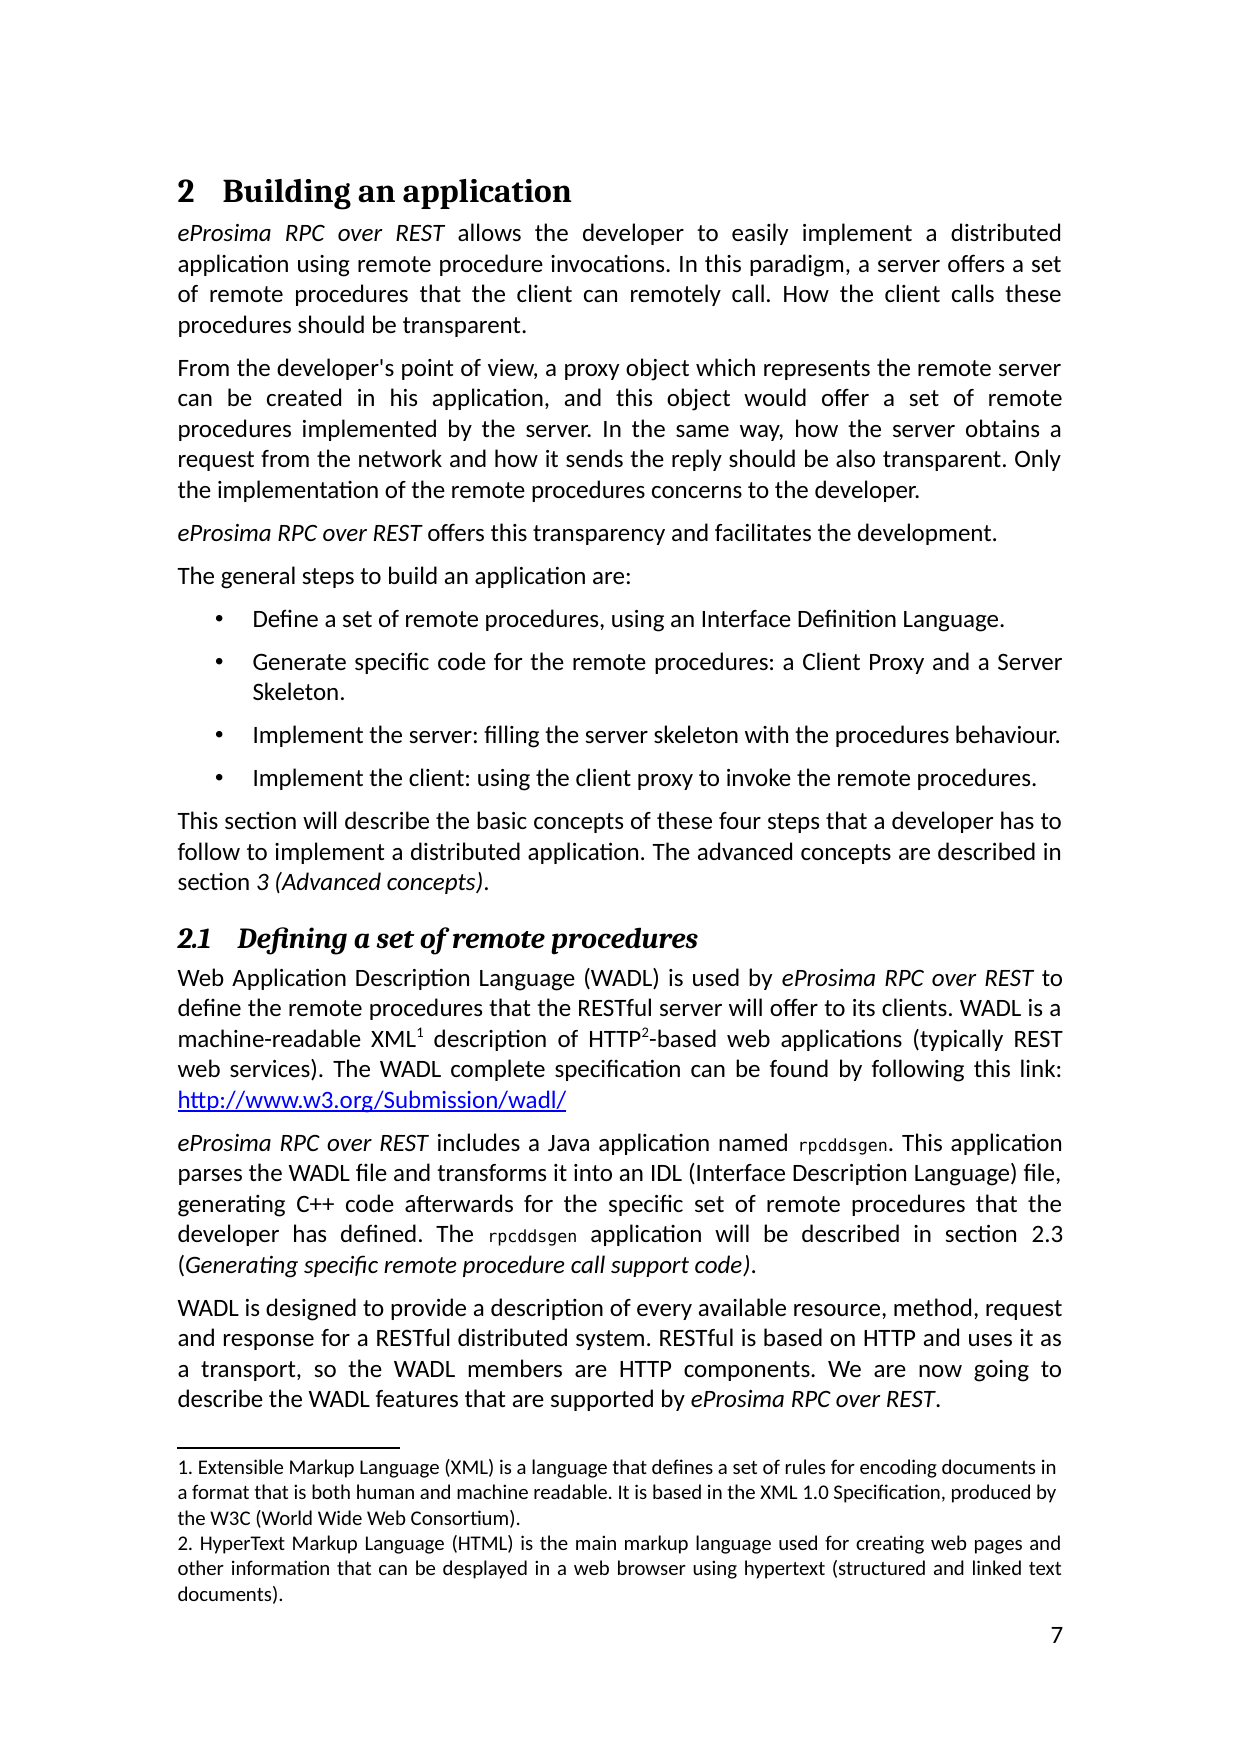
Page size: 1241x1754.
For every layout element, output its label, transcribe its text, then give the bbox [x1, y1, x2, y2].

text . HyperText Markup Language (HTML) is the main markup language used for creating web pages and other information that can be desplayed in a web browser using hypertext (structured and linked text documents). [177, 1530, 1063, 1606]
list Implement the server: filling the server skeleton with the procedures behaviour. [215, 719, 1063, 750]
text This section will describe the basic concepts of these four steps that a developer has to follow to implement a distributed application. The advanced concepts are described in section 3 (Advanced concepts). [177, 806, 1063, 897]
subtitle Defining a set of remote procedures [177, 922, 1063, 956]
text WADL is designed to provide a description of every available resource, method, request and response for a RESTful distributed system. RESTful is based on HTTP and uses it as a transport, so the WADL members are HTTP components. We are now going to describe the WADL features that are supported by eProsima RPC over REST. [177, 1292, 1063, 1414]
list Generate specific code for the remote procedures: a Client Proxy and a Server Skeleton. [215, 646, 1063, 707]
list Define a set of remote procedures, using an Interface Definition Language. [215, 603, 1063, 633]
text eProsima RPC over REST offers this transparency and facilitates the development. [177, 517, 1063, 547]
text Web Application Description Language (WADL) is used by eProsima RPC over REST to define the remote procedures that the RESTful server will offer to its clients. WADL is a machine-readable XML description of HTTP-based web applications (typically REST web services). The WADL complete specification can be found by following this link: http://www.w3.org/Submission/wadl/ [177, 962, 1063, 1114]
text eProsima RPC over REST includes a Java application named rpcddsgen. This application parses the WADL file and transforms it into an IDL (Interface Description Language) file, generating C++ code afterwards for the specific set of remote procedures that the developer has defined. The rpcddsgen application will be described in section 2.3 (Generating specific remote procedure call support code). [177, 1127, 1063, 1279]
text The general steps to build an application are: [177, 560, 1063, 590]
subtitle Building an application [177, 173, 1063, 211]
text From the developer's point of view, a proxy object which represents the remote server can be created in his application, and this object would offer a set of remote procedures implemented by the server. In the same way, how the server obtains a request from the network and how it sends the reply should be also transparent. Only the implementation of the remote procedures concerns to the developer. [177, 352, 1063, 504]
text eProsima RPC over REST allows the developer to easily implement a distributed application using remote procedure invocations. In this paradigm, a server offers a set of remote procedures that the client can remotely call. How the client calls these procedures should be transparent. [177, 217, 1063, 339]
list Implement the client: using the client proxy to invoke the remote procedures. [215, 762, 1063, 793]
text . Extensible Markup Language (XML) is a language that defines a set of rules for encoding documents in a format that is both human and machine readable. It is based in the XML 1.0 Specification, produced by the W3C (World Wide Web Consortium). [177, 1454, 1063, 1530]
